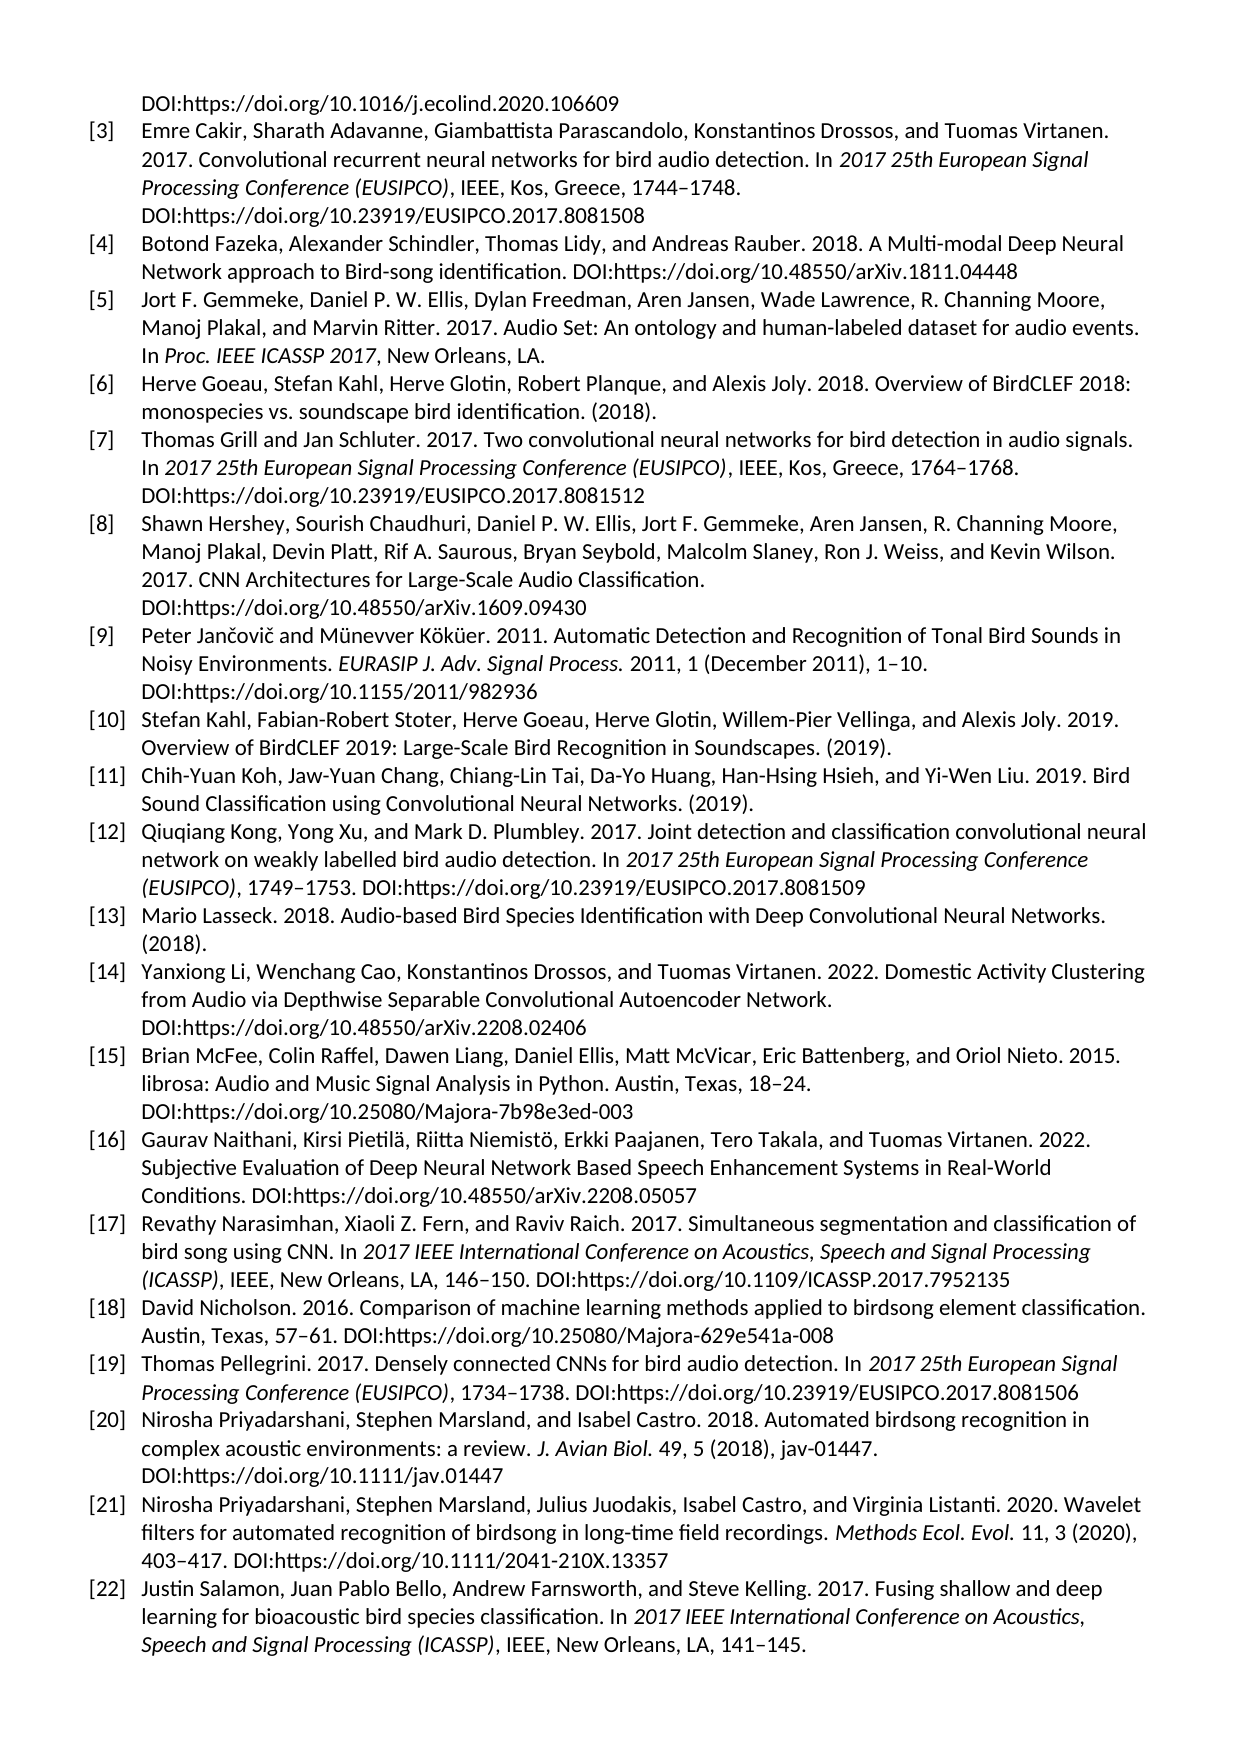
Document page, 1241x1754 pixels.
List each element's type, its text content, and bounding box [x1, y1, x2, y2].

text [22] Justin Salamon, Juan Pablo Bello, Andrew Farnsworth, and Steve Kelling. 2017. Fusing shallow and deep learning for bioacoustic bird species classification. In 2017 IEEE International Conference on Acoustics, Speech and Signal Processing (ICASSP), IEEE, New Orleans, LA, 141–145. [89, 1574, 1152, 1658]
text [6] Herve Goeau, Stefan Kahl, Herve Glotin, Robert Planque, and Alexis Joly. 2018. Overview of BirdCLEF 2018: monospecies vs. soundscape bird identiﬁcation. (2018). [89, 369, 1152, 425]
text DOI:https://doi.org/10.1016/j.ecolind.2020.106609 [89, 89, 1152, 117]
text [13] Mario Lasseck. 2018. Audio-based Bird Species Identification with Deep Convolutional Neural Networks. (2018). [89, 901, 1152, 957]
text [16] Gaurav Naithani, Kirsi Pietilä, Riitta Niemistö, Erkki Paajanen, Tero Takala, and Tuomas Virtanen. 2022. Subjective Evaluation of Deep Neural Network Based Speech Enhancement Systems in Real-World Conditions. DOI:https://doi.org/10.48550/arXiv.2208.05057 [89, 1125, 1152, 1209]
text [9] Peter Jančovič and Münevver Köküer. 2011. Automatic Detection and Recognition of Tonal Bird Sounds in Noisy Environments. EURASIP J. Adv. Signal Process. 2011, 1 (December 2011), 1–10. DOI:https://doi.org/10.1155/2011/982936 [89, 621, 1152, 705]
text [15] Brian McFee, Colin Raffel, Dawen Liang, Daniel Ellis, Matt McVicar, Eric Battenberg, and Oriol Nieto. 2015. librosa: Audio and Music Signal Analysis in Python. Austin, Texas, 18–24. DOI:https://doi.org/10.25080/Majora-7b98e3ed-003 [89, 1041, 1152, 1125]
text [3] Emre Cakir, Sharath Adavanne, Giambattista Parascandolo, Konstantinos Drossos, and Tuomas Virtanen. 2017. Convolutional recurrent neural networks for bird audio detection. In 2017 25th European Signal Processing Conference (EUSIPCO), IEEE, Kos, Greece, 1744–1748. DOI:https://doi.org/10.23919/EUSIPCO.2017.8081508 [89, 117, 1152, 229]
text [17] Revathy Narasimhan, Xiaoli Z. Fern, and Raviv Raich. 2017. Simultaneous segmentation and classification of bird song using CNN. In 2017 IEEE International Conference on Acoustics, Speech and Signal Processing (ICASSP), IEEE, New Orleans, LA, 146–150. DOI:https://doi.org/10.1109/ICASSP.2017.7952135 [89, 1209, 1152, 1293]
text [5] Jort F. Gemmeke, Daniel P. W. Ellis, Dylan Freedman, Aren Jansen, Wade Lawrence, R. Channing Moore, Manoj Plakal, and Marvin Ritter. 2017. Audio Set: An ontology and human-labeled dataset for audio events. In Proc. IEEE ICASSP 2017, New Orleans, LA. [89, 285, 1152, 369]
text [7] Thomas Grill and Jan Schluter. 2017. Two convolutional neural networks for bird detection in audio signals. In 2017 25th European Signal Processing Conference (EUSIPCO), IEEE, Kos, Greece, 1764–1768. DOI:https://doi.org/10.23919/EUSIPCO.2017.8081512 [89, 425, 1152, 509]
text [18] David Nicholson. 2016. Comparison of machine learning methods applied to birdsong element classification. Austin, Texas, 57–61. DOI:https://doi.org/10.25080/Majora-629e541a-008 [89, 1293, 1152, 1349]
text [20] Nirosha Priyadarshani, Stephen Marsland, and Isabel Castro. 2018. Automated birdsong recognition in complex acoustic environments: a review. J. Avian Biol. 49, 5 (2018), jav-01447. DOI:https://doi.org/10.1111/jav.01447 [89, 1406, 1152, 1490]
text [14] Yanxiong Li, Wenchang Cao, Konstantinos Drossos, and Tuomas Virtanen. 2022. Domestic Activity Clustering from Audio via Depthwise Separable Convolutional Autoencoder Network. DOI:https://doi.org/10.48550/arXiv.2208.02406 [89, 957, 1152, 1041]
text [4] Botond Fazeka, Alexander Schindler, Thomas Lidy, and Andreas Rauber. 2018. A Multi-modal Deep Neural Network approach to Bird-song identification. DOI:https://doi.org/10.48550/arXiv.1811.04448 [89, 229, 1152, 285]
text [19] Thomas Pellegrini. 2017. Densely connected CNNs for bird audio detection. In 2017 25th European Signal Processing Conference (EUSIPCO), 1734–1738. DOI:https://doi.org/10.23919/EUSIPCO.2017.8081506 [89, 1349, 1152, 1406]
text [21] Nirosha Priyadarshani, Stephen Marsland, Julius Juodakis, Isabel Castro, and Virginia Listanti. 2020. Wavelet filters for automated recognition of birdsong in long-time field recordings. Methods Ecol. Evol. 11, 3 (2020), 403–417. DOI:https://doi.org/10.1111/2041-210X.13357 [89, 1490, 1152, 1574]
text [8] Shawn Hershey, Sourish Chaudhuri, Daniel P. W. Ellis, Jort F. Gemmeke, Aren Jansen, R. Channing Moore, Manoj Plakal, Devin Platt, Rif A. Saurous, Bryan Seybold, Malcolm Slaney, Ron J. Weiss, and Kevin Wilson. 2017. CNN Architectures for Large-Scale Audio Classification. DOI:https://doi.org/10.48550/arXiv.1609.09430 [89, 509, 1152, 621]
text [11] Chih-Yuan Koh, Jaw-Yuan Chang, Chiang-Lin Tai, Da-Yo Huang, Han-Hsing Hsieh, and Yi-Wen Liu. 2019. Bird Sound Classiﬁcation using Convolutional Neural Networks. (2019). [89, 761, 1152, 817]
text [12] Qiuqiang Kong, Yong Xu, and Mark D. Plumbley. 2017. Joint detection and classification convolutional neural network on weakly labelled bird audio detection. In 2017 25th European Signal Processing Conference (EUSIPCO), 1749–1753. DOI:https://doi.org/10.23919/EUSIPCO.2017.8081509 [89, 817, 1152, 901]
text [10] Stefan Kahl, Fabian-Robert Stoter, Herve Goeau, Herve Glotin, Willem-Pier Vellinga, and Alexis Joly. 2019. Overview of BirdCLEF 2019: Large-Scale Bird Recognition in Soundscapes. (2019). [89, 705, 1152, 761]
